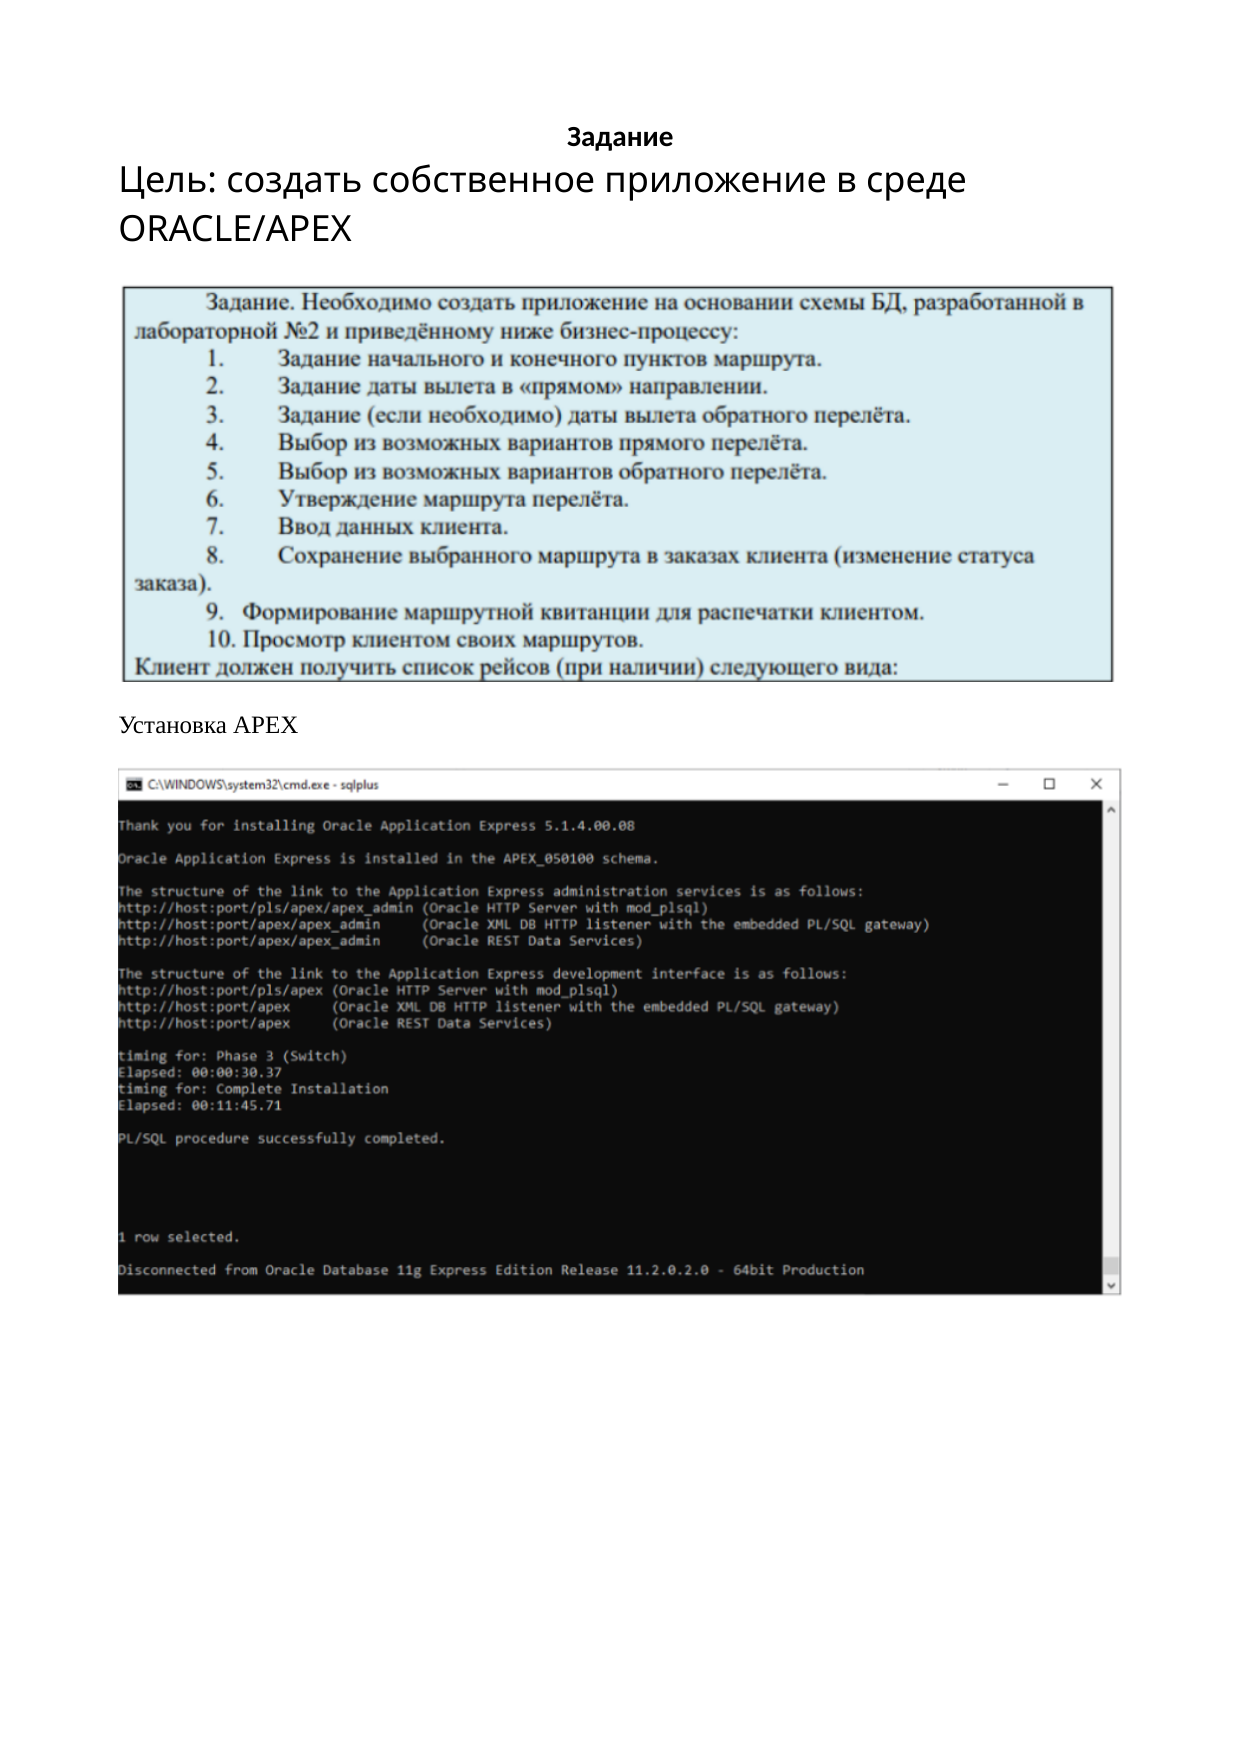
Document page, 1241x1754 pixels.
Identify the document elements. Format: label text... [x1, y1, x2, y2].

picture [118, 767, 1123, 1298]
text Цель: создать собственное приложение в среде ORACLE/APEX [118, 154, 1122, 252]
text Задание [118, 118, 1122, 154]
text Установка APEX [118, 710, 1122, 739]
picture [118, 280, 1123, 682]
